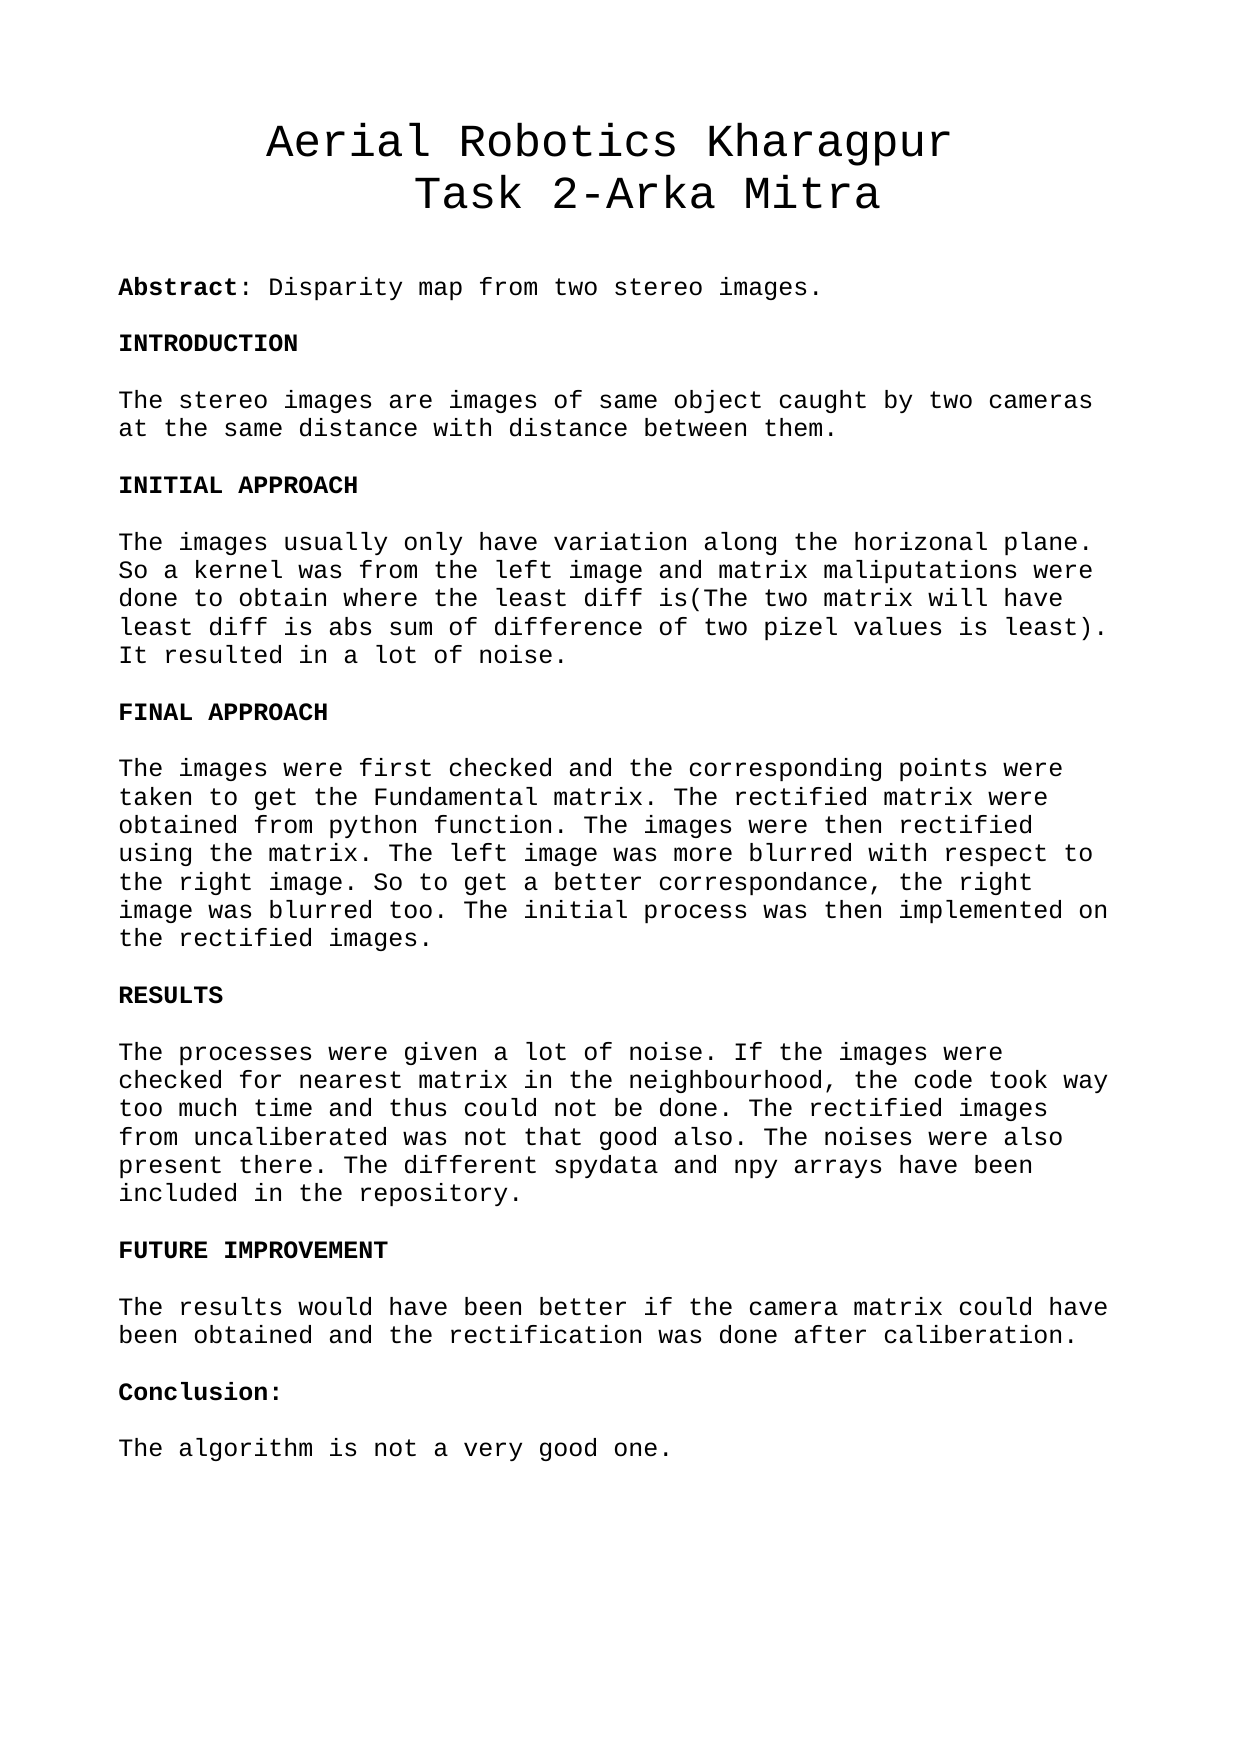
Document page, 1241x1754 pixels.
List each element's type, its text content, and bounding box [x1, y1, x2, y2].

text FINAL APPROACH [118, 699, 1122, 727]
text FUTURE IMPROVEMENT [118, 1237, 1122, 1266]
text Conclusion: [118, 1379, 1122, 1407]
text The stereo images are images of same object caught by two cameras at the same distance with distance between them. [118, 387, 1122, 444]
text INTRODUCTION [118, 331, 1122, 359]
text Abstract: Disparity map from two stereo images. [118, 274, 1122, 302]
text The images were first checked and the corresponding points were taken to get the Fundamental matrix. The rectified matrix were obtained from python function. The images were then rectified using the matrix. The left image was more blurred with respect to the right image. So to get a better correspondance, the right image was blurred too. The initial process was then implemented on the rectified images. [118, 756, 1122, 954]
text Aerial Robotics Kharagpur [118, 118, 1122, 170]
text RESULTS [118, 982, 1122, 1011]
text Task 2-Arka Mitra [118, 170, 1122, 222]
text The results would have been better if the camera matrix could have been obtained and the rectification was done after caliberation. [118, 1294, 1122, 1351]
text The images usually only have variation along the horizonal plane. So a kernel was from the left image and matrix maliputations were done to obtain where the least diff is(The two matrix will have least diff is abs sum of difference of two pizel values is least). It resulted in a lot of noise. [118, 529, 1122, 671]
text The algorithm is not a very good one. [118, 1436, 1122, 1464]
text The processes were given a lot of noise. If the images were checked for nearest matrix in the neighbourhood, the code took way too much time and thus could not be done. The rectified images from uncaliberated was not that good also. The noises were also present there. The different spydata and npy arrays have been included in the repository. [118, 1039, 1122, 1209]
text INITIAL APPROACH [118, 472, 1122, 501]
